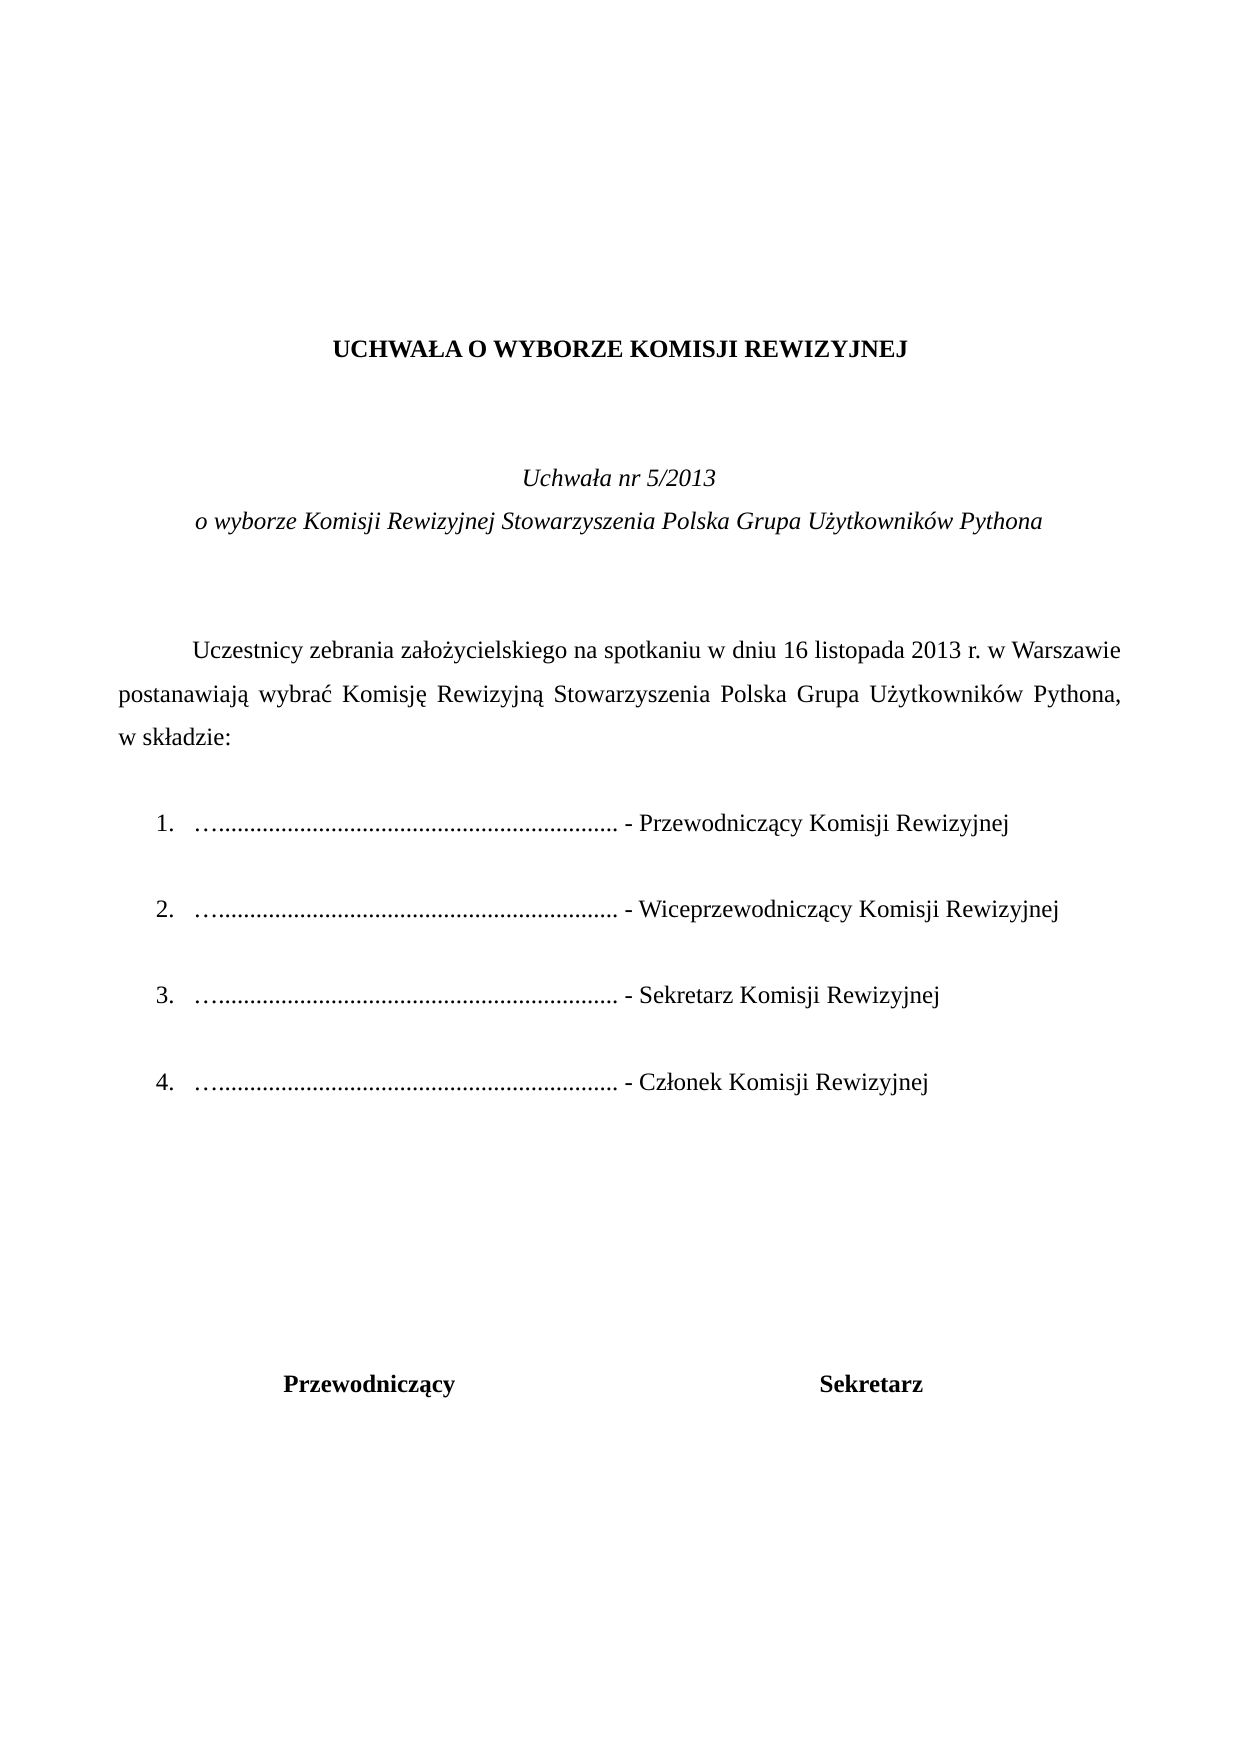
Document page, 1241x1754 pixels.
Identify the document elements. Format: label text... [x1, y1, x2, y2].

list …................................................................ - Przewodniczący Komisji Rewizyjnej [156, 808, 1122, 837]
table_header Przewodniczący [118, 1369, 620, 1397]
table_header Sekretarz [620, 1369, 1122, 1397]
text Uczestnicy zebrania założycielskiego na spotkaniu w dniu 16 listopada 2013 r. w Warszawie postanawiają wybrać Komisję Rewizyjną Stowarzyszenia Polska Grupa Użytkowników Pythona, w składzie: [118, 636, 1122, 751]
text UCHWAŁA O WYBORZE KOMISJI REWIZYJNEJ [118, 334, 1122, 362]
list …................................................................ - Sekretarz Komisji Rewizyjnej [156, 981, 1122, 1009]
text Uchwała nr 5/2013 [118, 463, 1122, 492]
list …................................................................ - Wiceprzewodniczący Komisji Rewizyjnej [156, 894, 1122, 923]
list …................................................................ - Członek Komisji Rewizyjnej [156, 1067, 1122, 1096]
text o wyborze Komisji Rewizyjnej Stowarzyszenia Polska Grupa Użytkowników Pythona [118, 506, 1122, 535]
